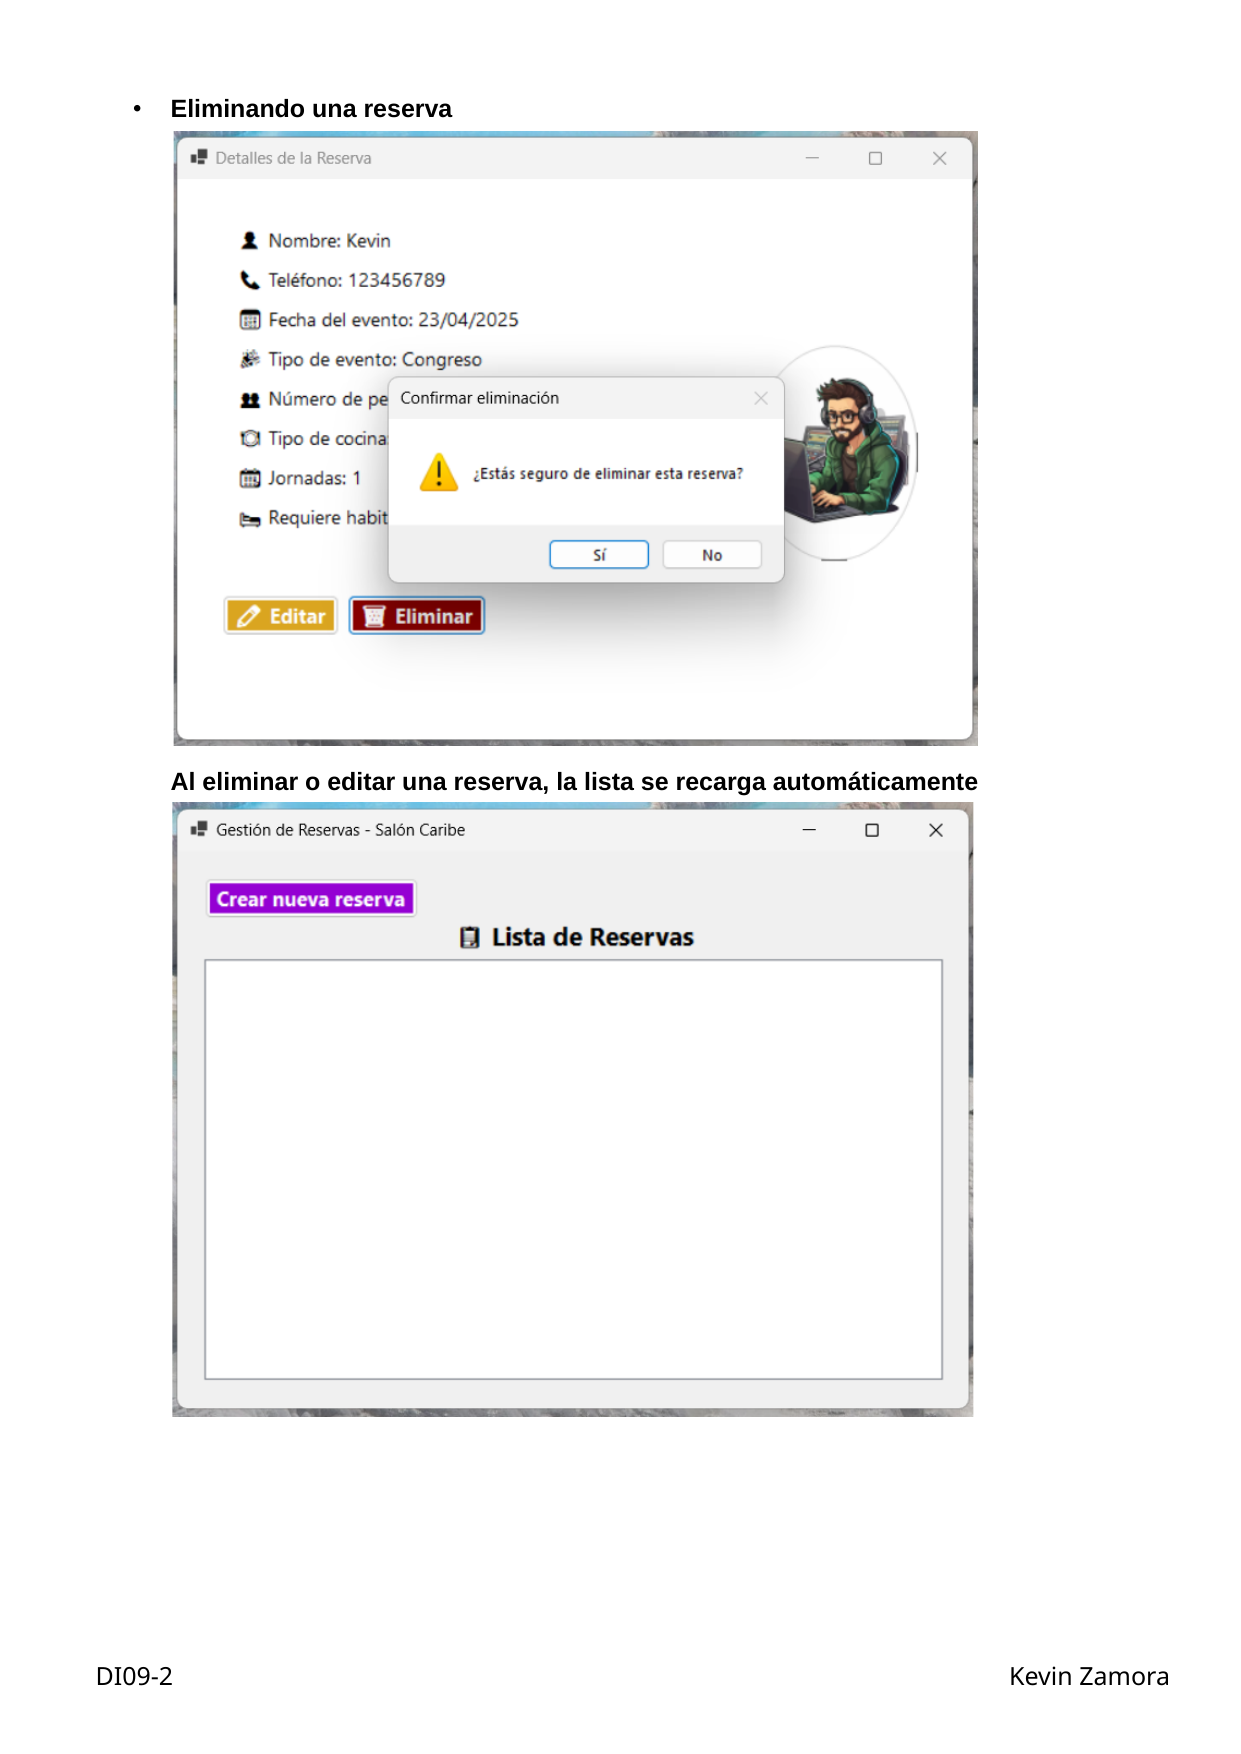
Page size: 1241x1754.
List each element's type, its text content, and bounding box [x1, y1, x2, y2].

picture [172, 802, 974, 1417]
list Al eliminar o editar una reserva, la lista se recarga automáticamente [133, 767, 1170, 796]
picture [173, 131, 978, 746]
list Eliminando una reserva [133, 94, 1170, 123]
